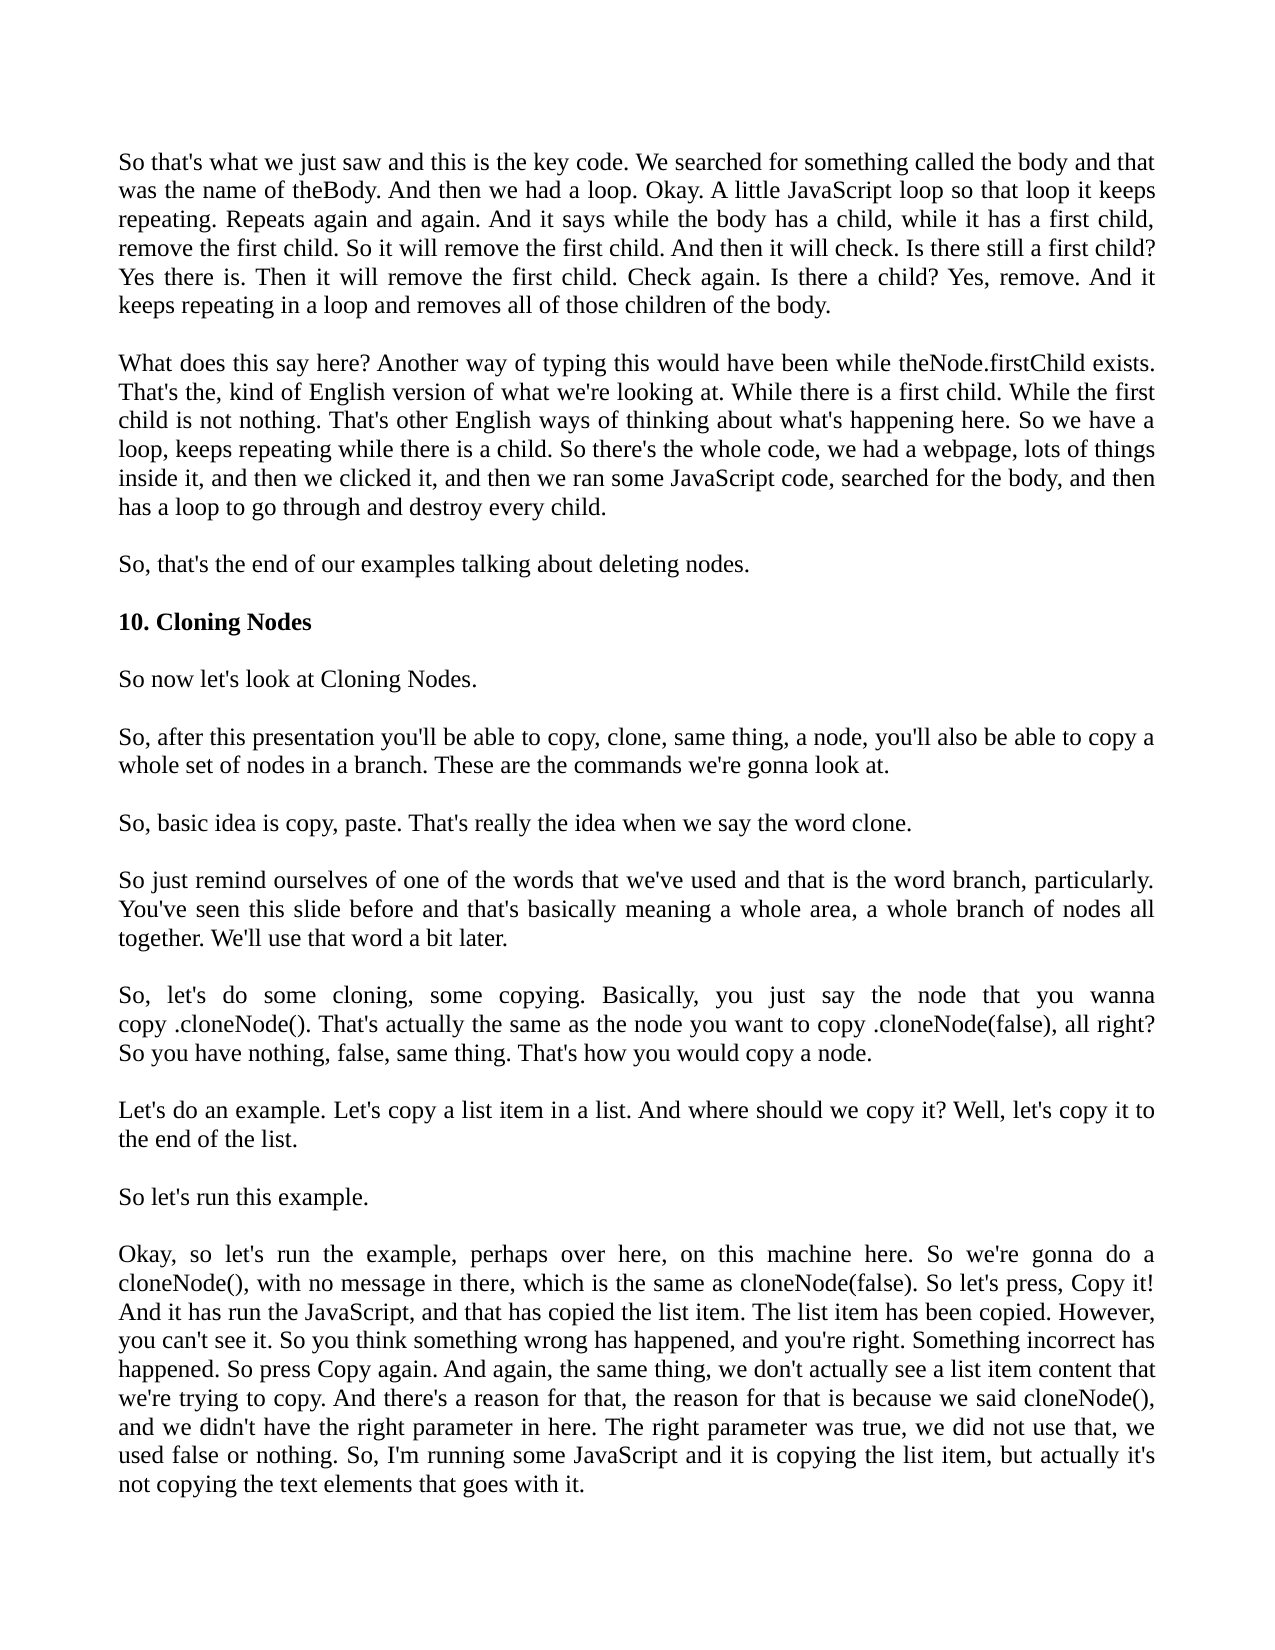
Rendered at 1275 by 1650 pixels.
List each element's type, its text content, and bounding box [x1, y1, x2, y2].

text So, let's do some cloning, some copying. Basically, you just say the node that you wanna copy .cloneNode(). That's actually the same as the node you want to copy .cloneNode(false), all right? So you have nothing, false, same thing. That's how you would copy a node. [118, 981, 1157, 1067]
text What does this say here? Another way of typing this would have been while theNode.firstChild exists. That's the, kind of English version of what we're looking at. While there is a first child. While the first child is not nothing. That's other English ways of thinking about what's happening here. So we have a loop, keeps repeating while there is a child. So there's the whole code, we had a webpage, lots of things inside it, and then we clicked it, and then we ran some JavaScript code, searched for the body, and then has a loop to go through and destroy every child. [118, 348, 1157, 521]
text Okay, so let's run the example, perhaps over here, on this machine here. So we're gonna do a cloneNode(), with no message in there, which is the same as cloneNode(false). So let's press, Copy it! And it has run the JavaScript, and that has copied the list item. The list item has been copied. However, you can't see it. So you think something wrong has happened, and you're right. Something incorrect has happened. So press Copy again. And again, the same thing, we don't actually see a list item content that we're trying to copy. And there's a reason for that, the reason for that is because we said cloneNode(), and we didn't have the right parameter in here. The right parameter was true, we did not use that, we used false or nothing. So, I'm running some JavaScript and it is copying the list item, but actually it's not copying the text elements that goes with it. [118, 1239, 1157, 1498]
text So let's run this example. [118, 1182, 1157, 1211]
text 10. Cloning Nodes [118, 607, 1157, 636]
text So just remind ourselves of one of the words that we've used and that is the word branch, particularly. You've seen this slide before and that's basically meaning a whole area, a whole branch of nodes all together. We'll use that word a bit later. [118, 866, 1157, 952]
text So now let's look at Cloning Nodes. [118, 664, 1157, 693]
text So, basic idea is copy, paste. That's really the idea when we say the word clone. [118, 808, 1157, 837]
text Let's do an example. Let's copy a list item in a list. And where should we copy it? Well, let's copy it to the end of the list. [118, 1096, 1157, 1153]
text So that's what we just saw and this is the key code. We searched for something called the body and that was the name of theBody. And then we had a loop. Okay. A little JavaScript loop so that loop it keeps repeating. Repeats again and again. And it says while the body has a child, while it has a first child, remove the first child. So it will remove the first child. And then it will check. Is there still a first child? Yes there is. Then it will remove the first child. Check again. Is there a child? Yes, remove. And it keeps repeating in a loop and removes all of those children of the body. [118, 147, 1157, 319]
text So, after this presentation you'll be able to copy, clone, same thing, a node, you'll also be able to copy a whole set of nodes in a branch. These are the commands we're gonna look at. [118, 722, 1157, 779]
text So, that's the end of our examples talking about deleting nodes. [118, 549, 1157, 578]
